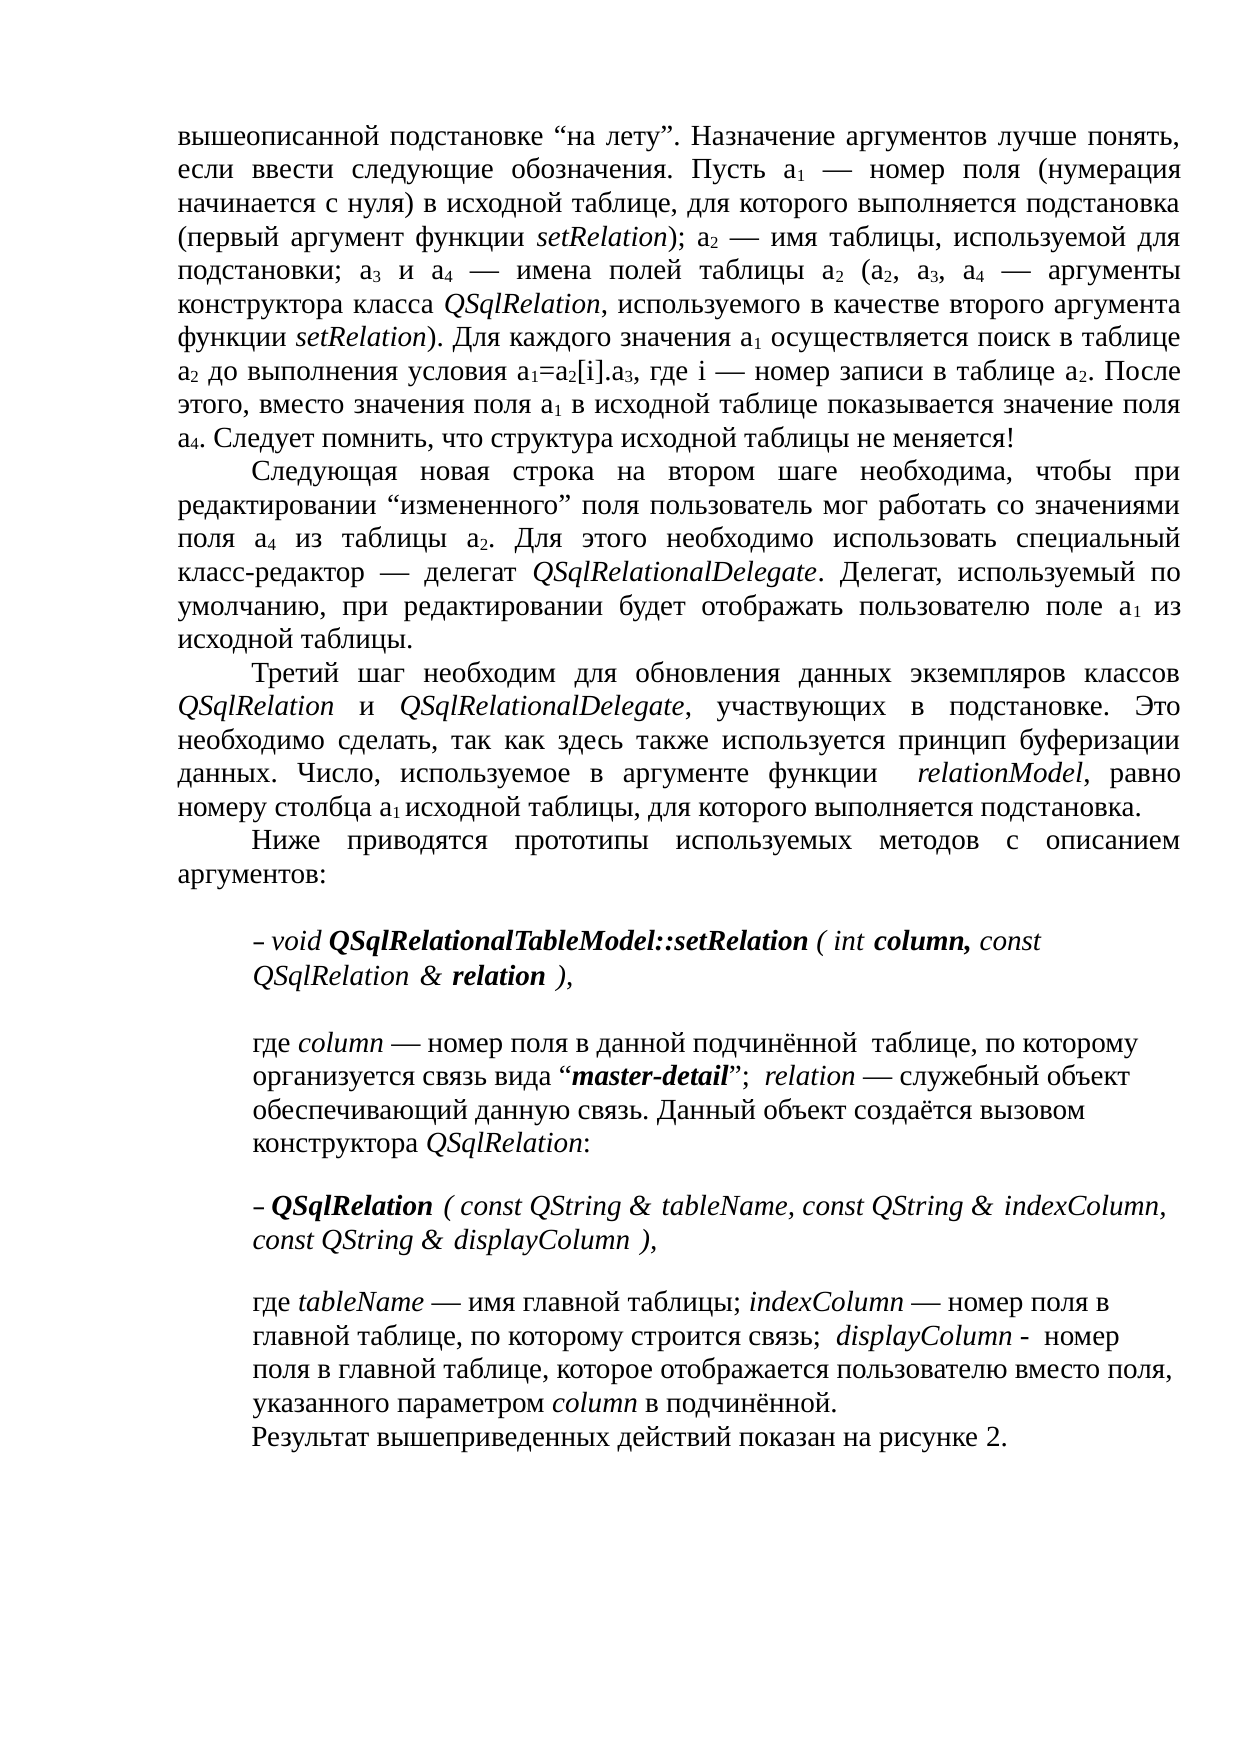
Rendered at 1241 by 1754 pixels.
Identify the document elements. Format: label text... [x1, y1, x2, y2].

text Следующая новая строка на втором шаге необходима, чтобы при редактировании “измененного” поля пользователь мог работать со значениями поля a4 из таблицы a2. Для этого необходимо использовать специальный класс‑редактор — делегат QSqlRelationalDelegate. Делегат, используемый по умолчанию, при редактировании будет отображать пользователю поле a1 из исходной таблицы. [177, 453, 1181, 655]
list QSqlRelation ( const QString & tableName, const QString & indexColumn, const QString & displayColumn ), [252, 1188, 1181, 1256]
list void QSqlRelationalTableModel::setRelation ( int column, const QSqlRelation & relation ), [252, 923, 1181, 991]
text вышеописанной подстановке “на лету”. Назначение аргументов лучше понять, если ввести следующие обозначения. Пусть a1 — номер поля (нумерация начинается с нуля) в исходной таблице, для которого выполняется подстановка (первый аргумент функции setRelation); a2 — имя таблицы, используемой для подстановки; a3 и a4 — имена полей таблицы a2 (a2, a3, a4 — аргументы конструктора класса QSqlRelation, используемого в качестве второго аргумента функции setRelation). Для каждого значения a1 осуществляется поиск в таблице a2 до выполнения условия a1=a2[i].a3, где i — номер записи в таблице a2. После этого, вместо значения поля a1 в исходной таблице показывается значение поля a4. Следует помнить, что структура исходной таблицы не меняется! [177, 118, 1181, 453]
text Ниже приводятся прототипы используемых методов с описанием аргументов: [177, 822, 1181, 889]
text Результат вышеприведенных действий показан на рисунке 2. [177, 1419, 1181, 1452]
list где tableName — имя главной таблицы; indexColumn — номер поля в главной таблице, по которому строится связь; displayColumn - номер поля в главной таблице, которое отображается пользователю вместо поля, указанного параметром column в подчинённой. [252, 1284, 1181, 1419]
text Третий шаг необходим для обновления данных экземпляров классов QSqlRelation и QSqlRelationalDelegate, участвующих в подстановке. Это необходимо сделать, так как здесь также используется принцип буферизации данных. Число, используемое в аргументе функции relationModel, равно номеру столбца a1 исходной таблицы, для которого выполняется подстановка. [177, 655, 1181, 822]
list где column — номер поля в данной подчинённой таблице, по которому организуется связь вида “master-detail”; relation — служебный объект обеспечивающий данную связь. Данный объект создаётся вызовом конструктора QSqlRelation: [252, 1025, 1181, 1159]
